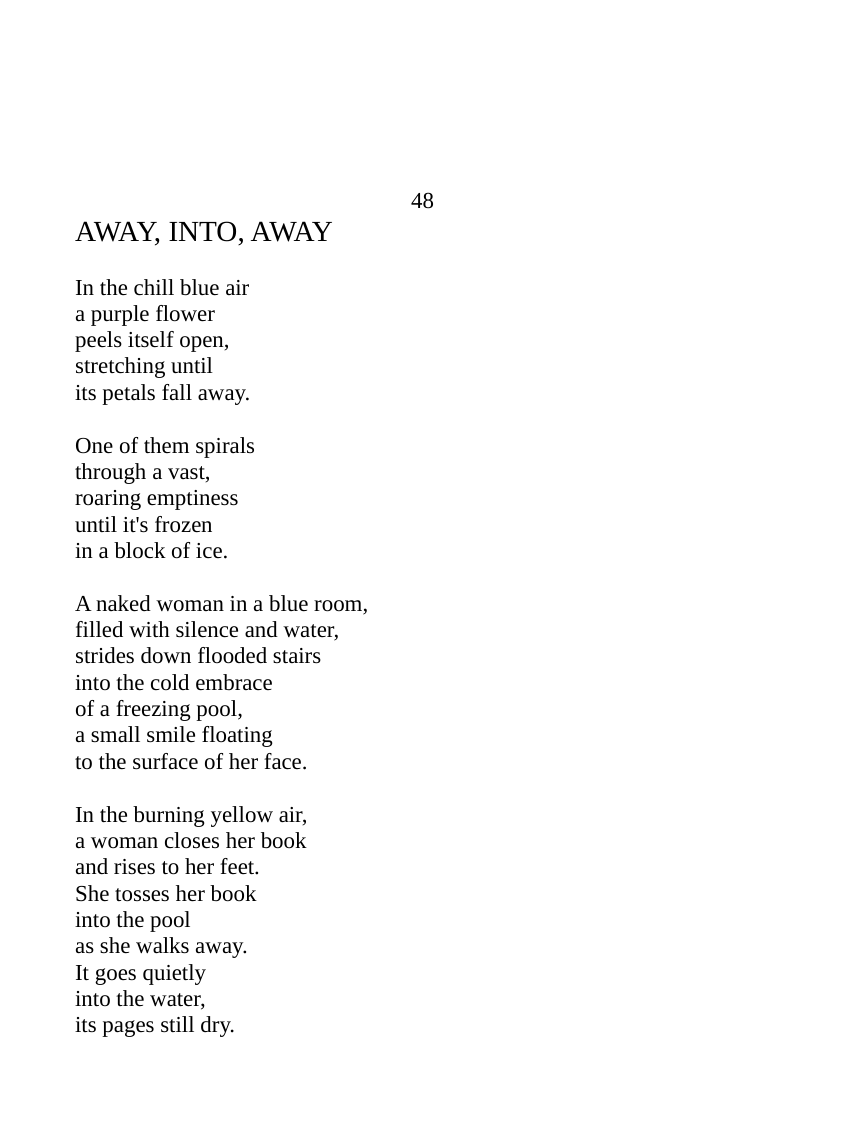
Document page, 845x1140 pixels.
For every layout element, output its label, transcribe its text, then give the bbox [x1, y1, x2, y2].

text a woman closes her book [75, 827, 769, 853]
text a purple flower [75, 300, 769, 326]
text to the surface of her face. [75, 748, 769, 774]
text A naked woman in a blue room, [75, 590, 769, 616]
text strides down flooded stairs [75, 642, 769, 669]
text into the water, [75, 985, 769, 1011]
text through a vast, [75, 458, 769, 484]
text and rises to her feet. [75, 853, 769, 880]
text filled with silence and water, [75, 616, 769, 642]
text She tosses her book [75, 880, 769, 906]
text peels itself open, [75, 326, 769, 353]
text its petals fall away. [75, 379, 769, 405]
text In the chill blue air [75, 273, 769, 300]
text until it's frozen [75, 511, 769, 537]
text It goes quietly [75, 959, 769, 985]
text of a freezing pool, [75, 695, 769, 722]
text into the pool [75, 906, 769, 932]
text into the cold embrace [75, 669, 769, 695]
text AWAY, INTO, AWAY [75, 214, 769, 247]
text 48 [75, 187, 769, 214]
text its pages still dry. [75, 1011, 769, 1038]
text One of them spirals [75, 432, 769, 458]
text in a block of ice. [75, 537, 769, 563]
text as she walks away. [75, 932, 769, 959]
text a small smile floating [75, 722, 769, 748]
text In the burning yellow air, [75, 801, 769, 827]
text roaring emptiness [75, 484, 769, 511]
text stretching until [75, 353, 769, 379]
